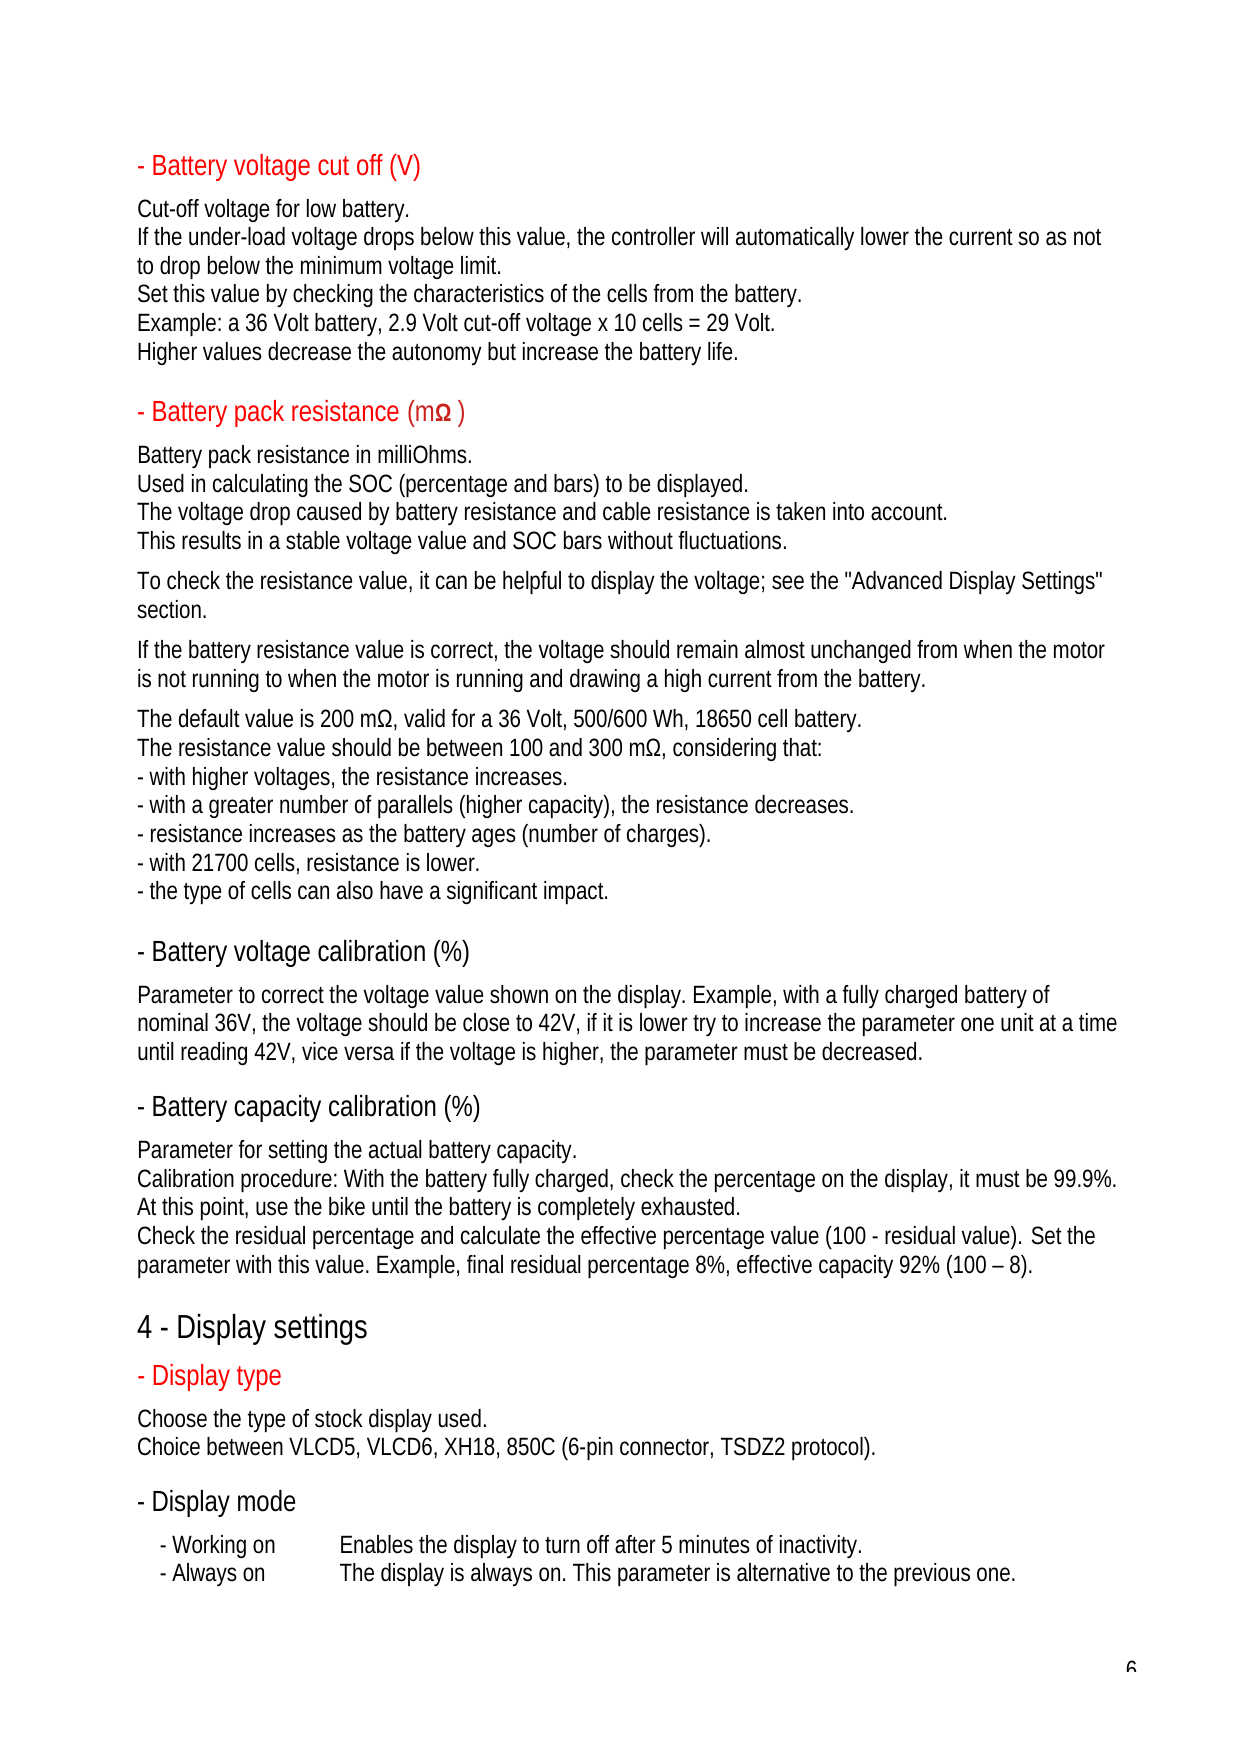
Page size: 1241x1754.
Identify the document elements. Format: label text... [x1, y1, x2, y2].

text The voltage drop caused by battery resistance and cable resistance is taken into account. [137, 497, 1122, 526]
subtitle Check the residual percentage and calculate the effective percentage value (100 - residual value). Set the [137, 1221, 1122, 1250]
subtitle - Always on The display is always on. This parameter is alternative to the previous one. [159, 1558, 1122, 1587]
text 4 - Display settings [137, 1307, 1122, 1345]
subtitle Calibration procedure: With the battery fully charged, check the percentage on the display, it must be 99.9%. [137, 1164, 1122, 1192]
text - Battery voltage calibration (%) [137, 934, 1122, 967]
text The default value is 200 mΩ, valid for a 36 Volt, 500/600 Wh, 18650 cell battery. [137, 704, 1122, 733]
text - Display type [137, 1358, 1122, 1391]
subtitle - Working on Enables the display to turn off after 5 minutes of inactivity. [159, 1530, 1122, 1558]
text - Display mode [137, 1484, 1122, 1518]
subtitle parameter with this value. Example, final residual percentage 8%, effective capacity 92% (100 – 8). [137, 1250, 1122, 1278]
text To check the resistance value, it can be helpful to display the voltage; see the "Advanced Display Settings" section. [137, 566, 1122, 624]
subtitle Parameter for setting the actual battery capacity. [137, 1135, 1122, 1164]
text Higher values decrease the autonomy but increase the battery life. [137, 337, 1122, 365]
text - with higher voltages, the resistance increases. [137, 762, 1122, 790]
text - resistance increases as the battery ages (number of charges). [137, 819, 1122, 848]
text Choice between VLCD5, VLCD6, XH18, 850C (6-pin connector, TSDZ2 protocol). [137, 1432, 1122, 1461]
text Cut-off voltage for low battery. [137, 193, 1122, 222]
text If the battery resistance value is correct, the voltage should remain almost unchanged from when the motor is not running to when the motor is running and drawing a high current from the battery. [137, 635, 1122, 693]
text Set this value by checking the characteristics of the cells from the battery. [137, 279, 1122, 308]
text If the under-load voltage drops below this value, the controller will automatically lower the current so as not to drop below the minimum voltage limit. [137, 222, 1122, 279]
text Choose the type of stock display used. [137, 1404, 1122, 1432]
text - Battery capacity calibration (%) [137, 1089, 1122, 1123]
text - Battery voltage cut off (V) [137, 148, 1122, 181]
text Example: a 36 Volt battery, 2.9 Volt cut-off voltage x 10 cells = 29 Volt. [137, 308, 1122, 337]
text Parameter to correct the voltage value shown on the display. Example, with a fully charged battery of nominal 36V, the voltage should be close to 42V, if it is lower try to increase the parameter one unit at a time until reading 42V, vice versa if the voltage is higher, the parameter must be decreased. [137, 979, 1122, 1066]
text - the type of cells can also have a significant impact. [137, 876, 1122, 905]
text - with 21700 cells, resistance is lower. [137, 848, 1122, 876]
text Used in calculating the SOC (percentage and bars) to be displayed. [137, 469, 1122, 497]
text Battery pack resistance in milliOhms. [137, 440, 1122, 469]
text The resistance value should be between 100 and 300 mΩ, considering that: [137, 733, 1122, 762]
text This results in a stable voltage value and SOC bars without fluctuations. [137, 526, 1122, 554]
text - Battery pack resistance (mΩ ) [137, 394, 1122, 427]
subtitle At this point, use the bike until the battery is completely exhausted. [137, 1192, 1122, 1221]
text - with a greater number of parallels (higher capacity), the resistance decreases. [137, 790, 1122, 819]
